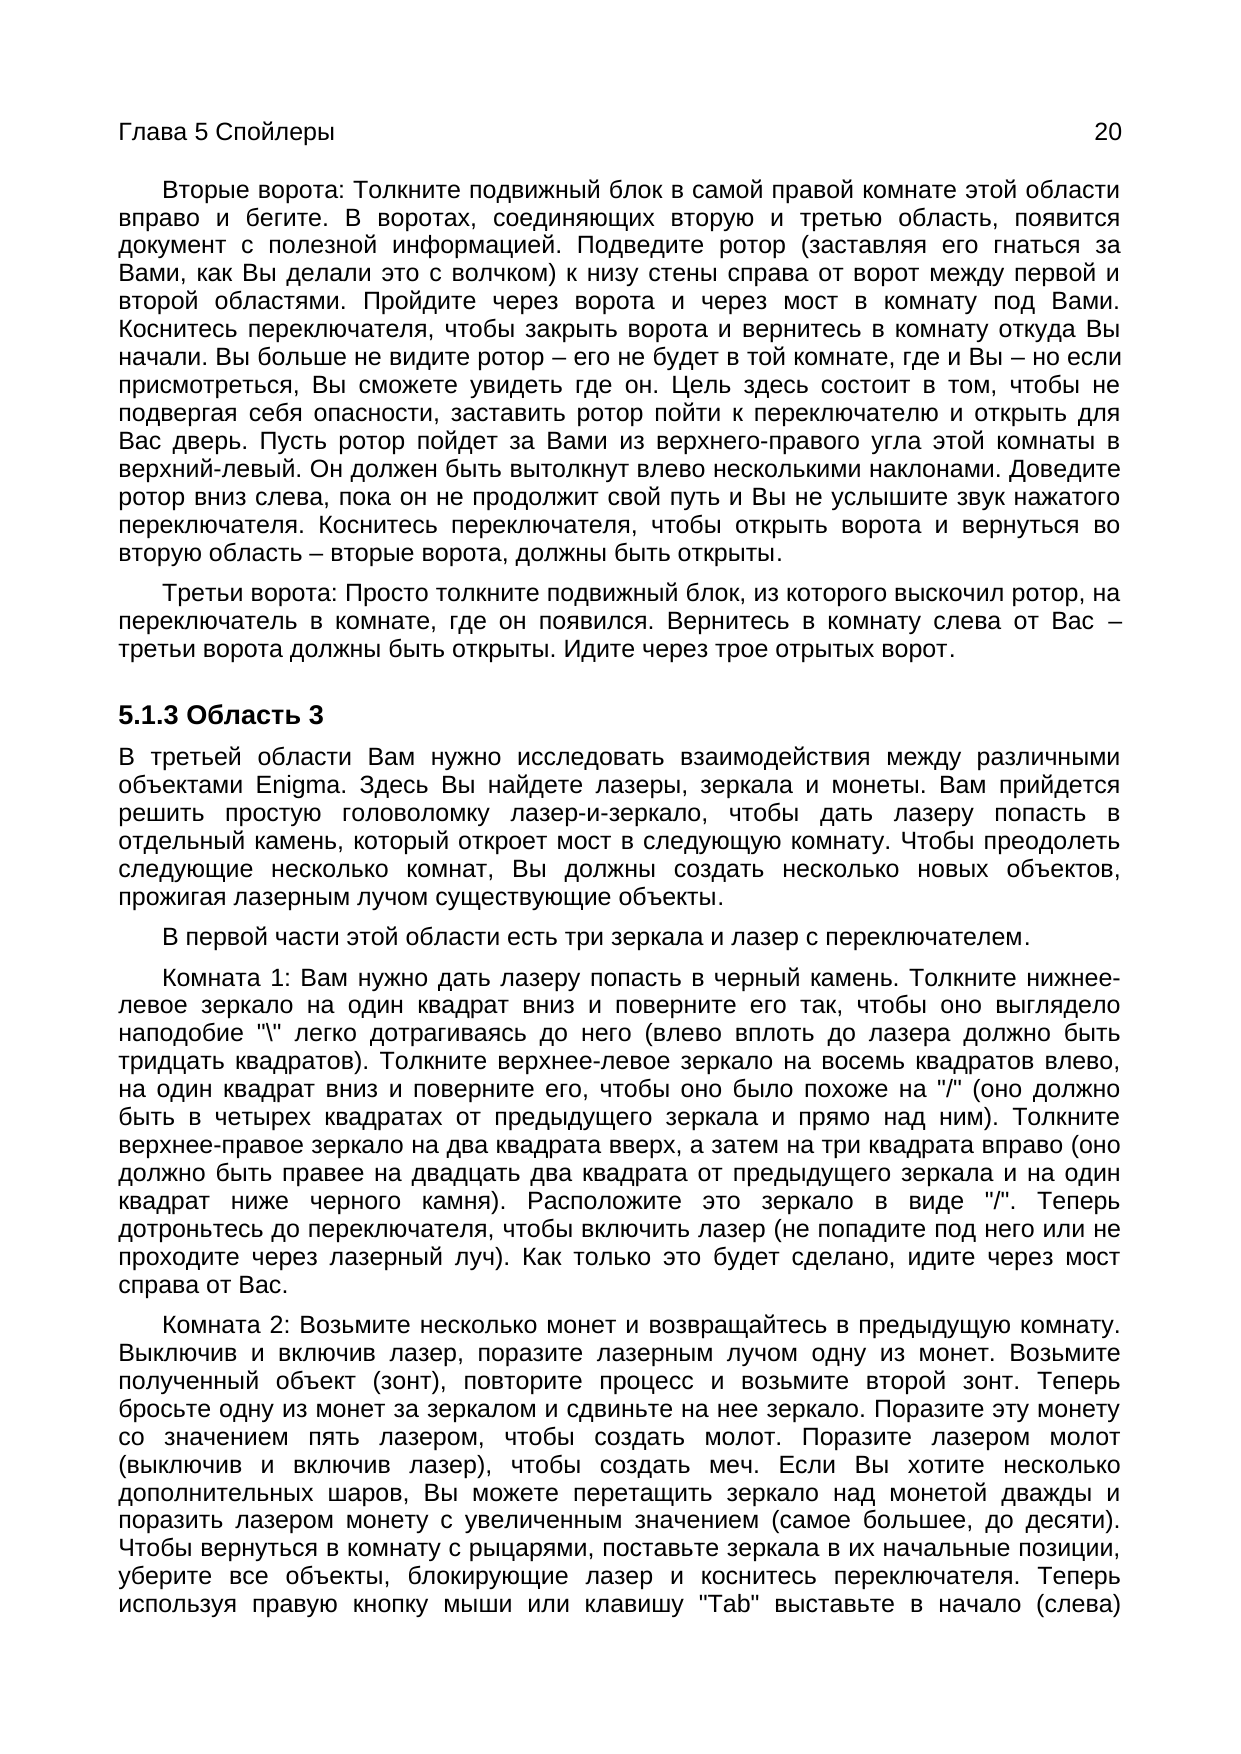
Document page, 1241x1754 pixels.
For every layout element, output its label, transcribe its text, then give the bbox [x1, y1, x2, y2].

text Комната 2: Возьмите несколько монет и возвращайтесь в предыдущую комнату. Выключив и включив лазер, поразите лазерным лучом одну из монет. Возьмите полученный объект (зонт), повторите процесс и возьмите второй зонт. Теперь бросьте одну из монет за зеркалом и сдвиньте на нее зеркало. Поразите эту монету со значением пять лазером, чтобы создать молот. Поразите лазером молот (выключив и включив лазер), чтобы создать меч. Если Вы хотите несколько дополнительных шаров, Вы можете перетащить зеркало над монетой дважды и поразить лазером монету с увеличенным значением (самое большее, до десяти). Чтобы вернуться в комнату с рыцарями, поставьте зеркала в их начальные позиции, уберите все объекты, блокирующие лазер и коснитесь переключателя. Теперь используя правую кнопку мыши или клавишу "Tab" выставьте в начало (слева) [118, 1311, 1122, 1618]
text Вторые ворота: Толкните подвижный блок в самой правой комнате этой области вправо и бегите. В воротах, соединяющих вторую и третью область, появится документ с полезной информацией. Подведите ротор (заставляя его гнаться за Вами, как Вы делали это с волчком) к низу стены справа от ворот между первой и второй областями. Пройдите через ворота и через мост в комнату под Вами. Коснитесь переключателя, чтобы закрыть ворота и вернитесь в комнату откуда Вы начали. Вы больше не видите ротор – его не будет в той комнате, где и Вы – но если присмотреться, Вы сможете увидеть где он. Цель здесь состоит в том, чтобы не подвергая себя опасности, заставить ротор пойти к переключателю и открыть для Вас дверь. Пусть ротор пойдет за Вами из верхнего-правого угла этой комнаты в верхний-левый. Он должен быть вытолкнут влево несколькими наклонами. Доведите ротор вниз слева, пока он не продолжит свой путь и Вы не услышите звук нажатого переключателя. Коснитесь переключателя, чтобы открыть ворота и вернуться во вторую область – вторые ворота, должны быть открыты. [118, 176, 1122, 566]
text Третьи ворота: Просто толкните подвижный блок, из которого выскочил ротор, на переключатель в комнате, где он появился. Вернитесь в комнату слева от Вас – третьи ворота должны быть открыты. Идите через трое отрытых ворот. [118, 579, 1122, 663]
text Комната 1: Вам нужно дать лазеру попасть в черный камень. Толкните нижнее-левое зеркало на один квадрат вниз и поверните его так, чтобы оно выглядело наподобие "\" легко дотрагиваясь до него (влево вплоть до лазера должно быть тридцать квадратов). Толкните верхнее-левое зеркало на восемь квадратов влево, на один квадрат вниз и поверните его, чтобы оно было похоже на "/" (оно должно быть в четырех квадратах от предыдущего зеркала и прямо над ним). Толкните верхнее-правое зеркало на два квадрата вверх, а затем на три квадрата вправо (оно должно быть правее на двадцать два квадрата от предыдущего зеркала и на один квадрат ниже черного камня). Расположите это зеркало в виде "/". Теперь дотроньтесь до переключателя, чтобы включить лазер (не попадите под него или не проходите через лазерный луч). Как только это будет сделано, идите через мост справа от Вас. [118, 963, 1122, 1298]
subtitle 5.1.3 Область 3 [118, 700, 1122, 730]
text В первой части этой области есть три зеркала и лазер с переключателем. [118, 923, 1122, 951]
text В третьей области Вам нужно исследовать взаимодействия между различными объектами Enigma. Здесь Вы найдете лазеры, зеркала и монеты. Вам прийдется решить простую головоломку лазер-и-зеркало, чтобы дать лазеру попасть в отдельный камень, который откроет мост в следующую комнату. Чтобы преодолеть следующие несколько комнат, Вы должны создать несколько новых объектов, прожигая лазерным лучом существующие объекты. [118, 743, 1122, 910]
